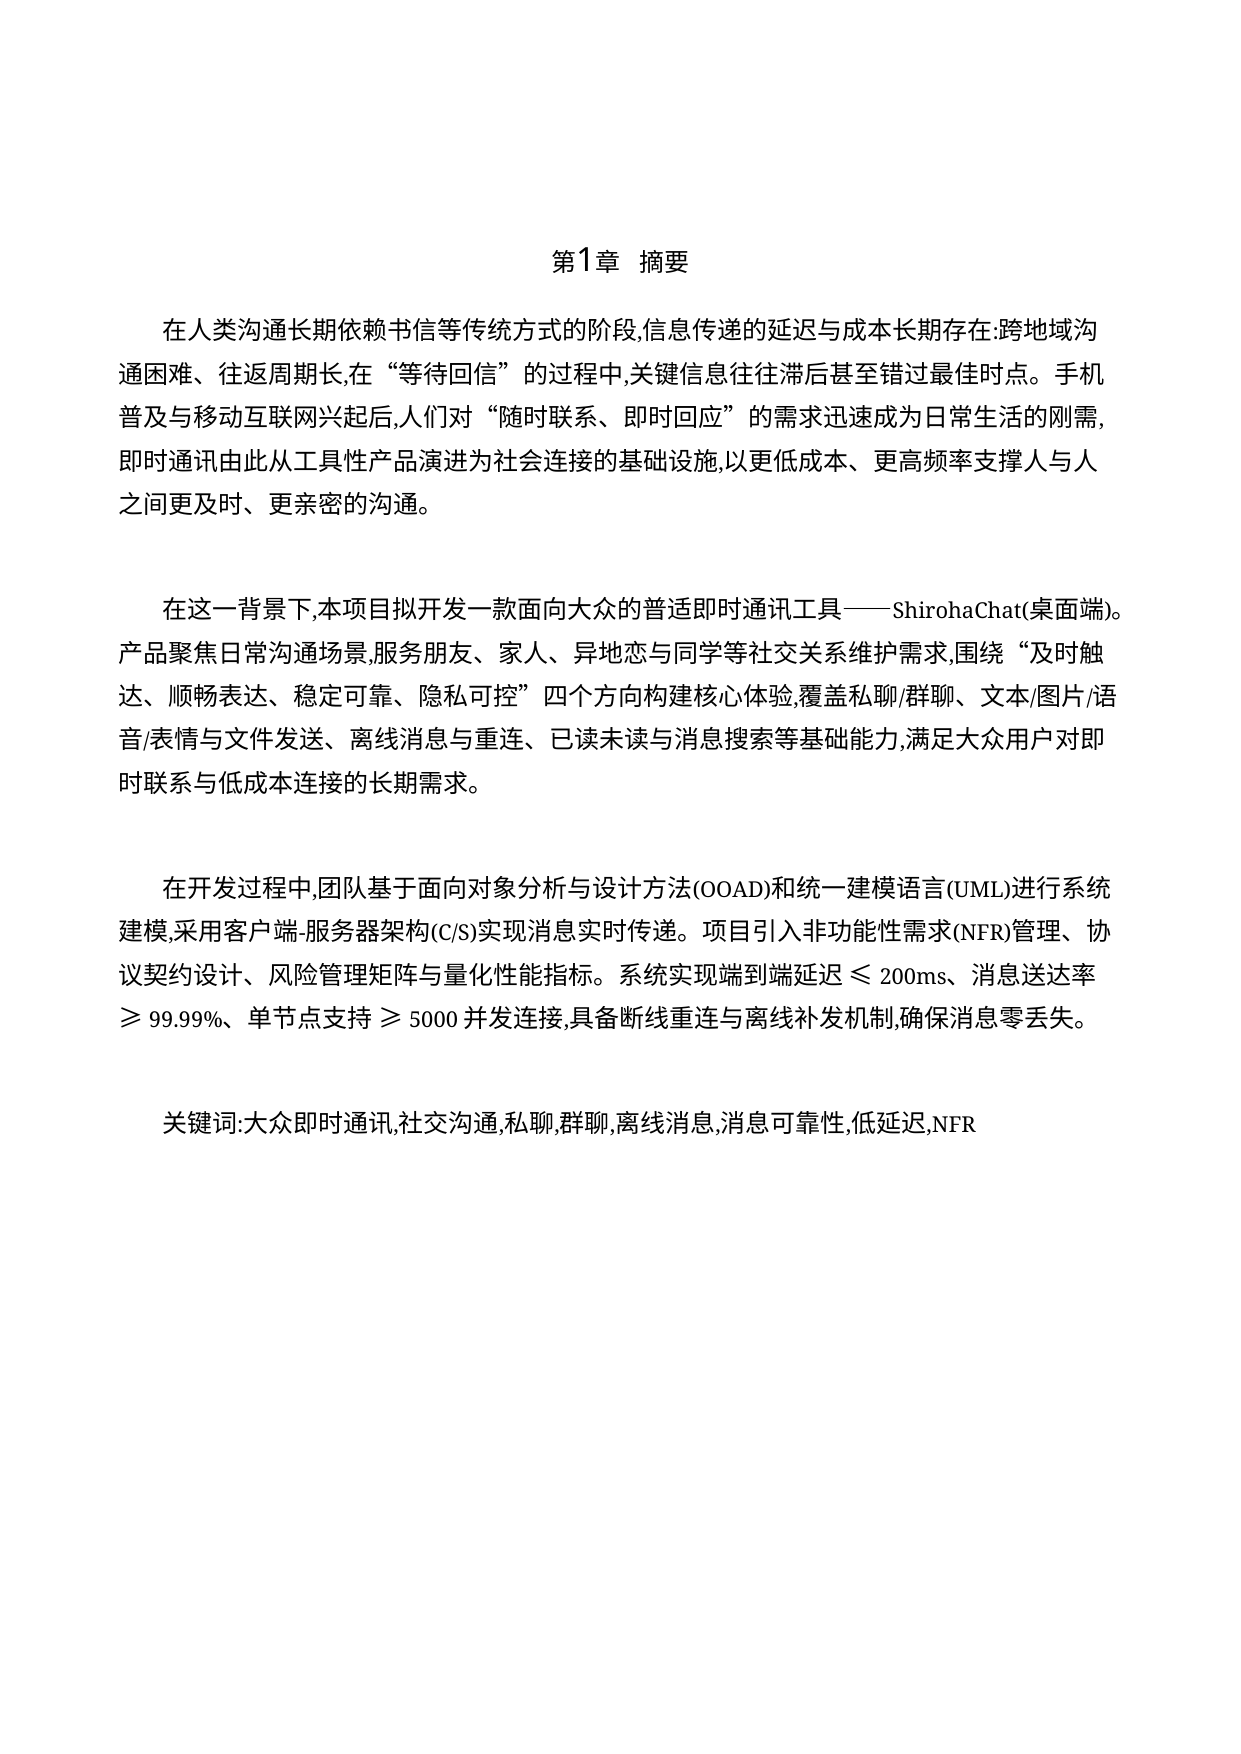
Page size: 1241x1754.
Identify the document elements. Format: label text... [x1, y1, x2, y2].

text 在开发过程中,团队基于面向对象分析与设计方法(OOAD)和统一建模语言(UML)进行系统建模,采用客户端-服务器架构(C/S)实现消息实时传递。项目引入非功能性需求(NFR)管理、协议契约设计、风险管理矩阵与量化性能指标。系统实现端到端延迟 ≤ 200ms、消息送达率 ≥ 99.99%、单节点支持 ≥ 5000 并发连接,具备断线重连与离线补发机制,确保消息零丢失。 [118, 868, 1122, 1035]
text 关键词:大众即时通讯,社交沟通,私聊,群聊,离线消息,消息可靠性,低延迟,NFR [118, 1104, 1122, 1140]
subtitle 摘要 [118, 236, 1122, 282]
text 在人类沟通长期依赖书信等传统方式的阶段,信息传递的延迟与成本长期存在:跨地域沟通困难、往返周期长,在“等待回信”的过程中,关键信息往往滞后甚至错过最佳时点。手机普及与移动互联网兴起后,人们对“随时联系、即时回应”的需求迅速成为日常生活的刚需,即时通讯由此从工具性产品演进为社会连接的基础设施,以更低成本、更高频率支撑人与人之间更及时、更亲密的沟通。 [118, 311, 1122, 521]
text 在这一背景下,本项目拟开发一款面向大众的普适即时通讯工具——ShirohaChat(桌面端)。产品聚焦日常沟通场景,服务朋友、家人、异地恋与同学等社交关系维护需求,围绕“及时触达、顺畅表达、稳定可靠、隐私可控”四个方向构建核心体验,覆盖私聊/群聊、文本/图片/语音/表情与文件发送、离线消息与重连、已读未读与消息搜索等基础能力,满足大众用户对即时联系与低成本连接的长期需求。 [118, 589, 1122, 799]
